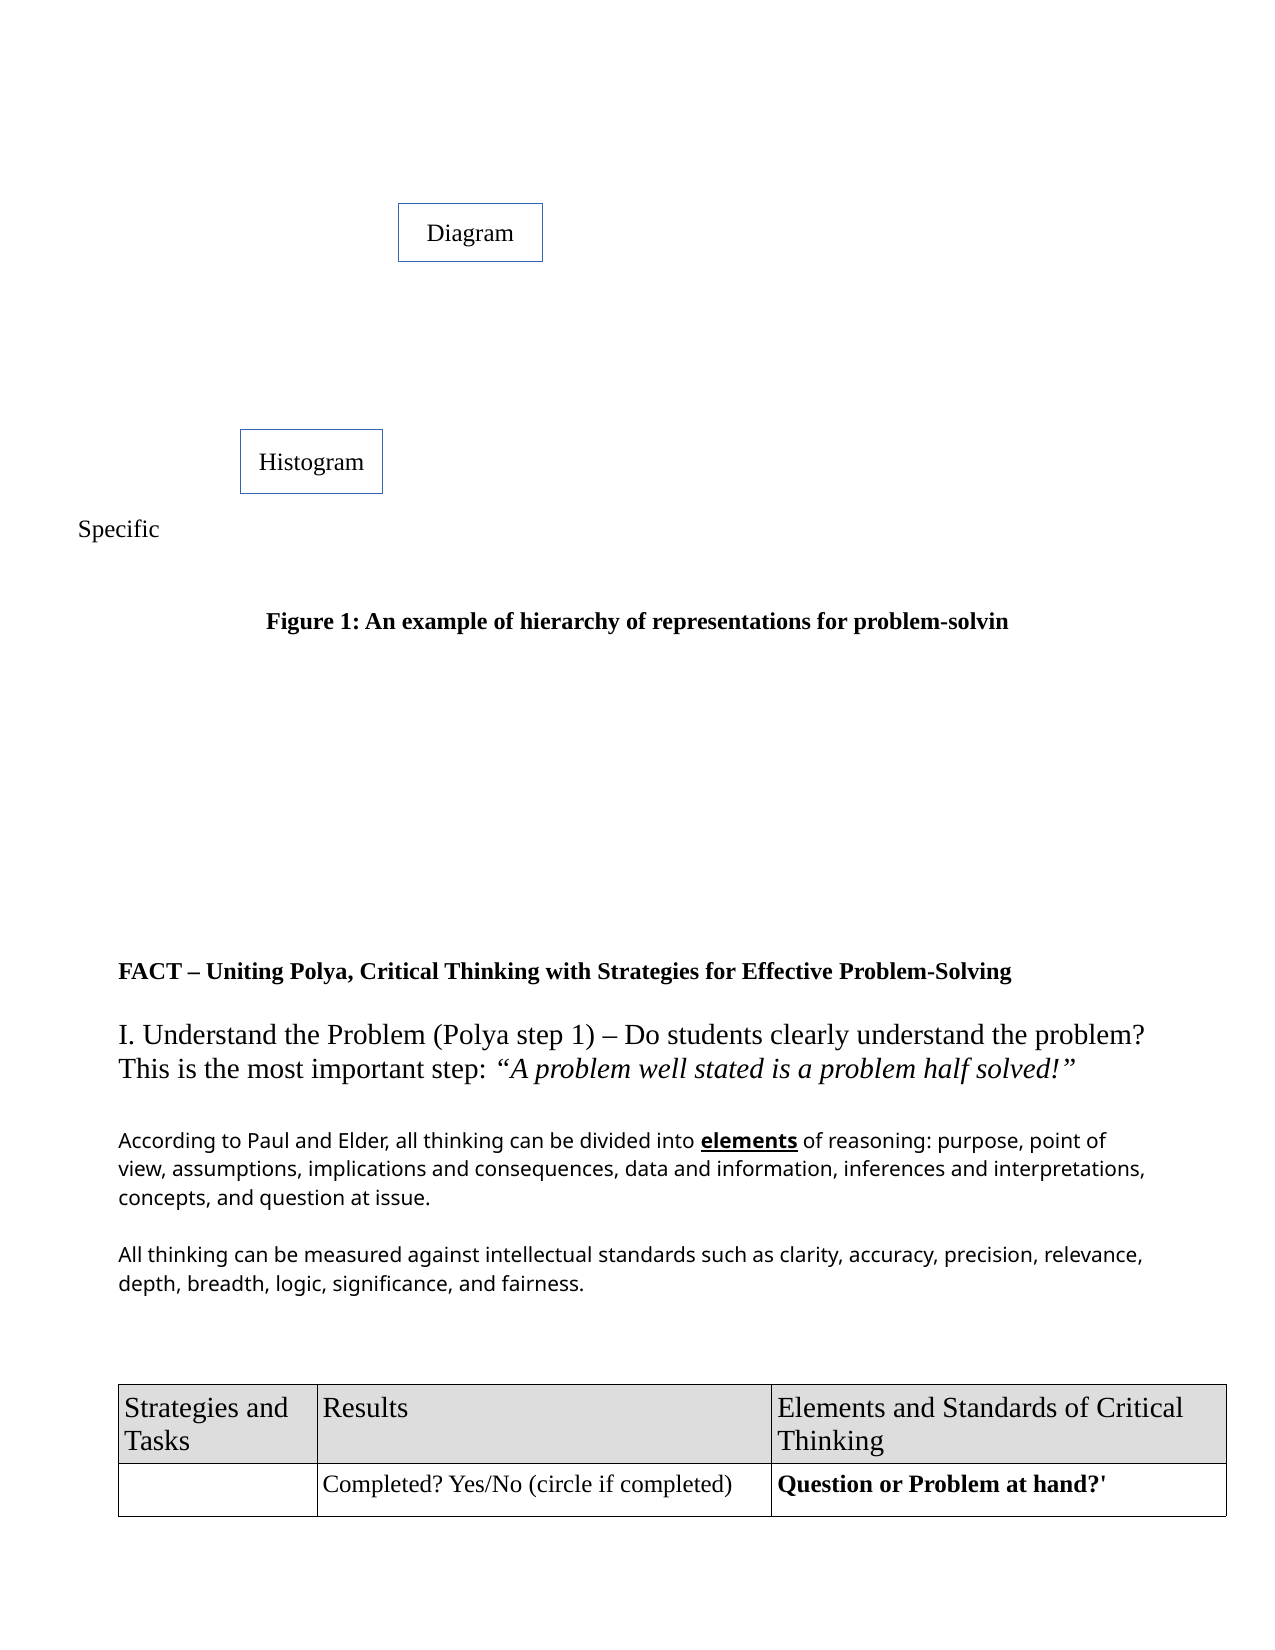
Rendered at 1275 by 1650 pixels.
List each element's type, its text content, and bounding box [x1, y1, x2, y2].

table_header Results [318, 1385, 771, 1463]
text FACT – Uniting Polya, Critical Thinking with Strategies for Effective Problem-Solving [118, 957, 1157, 1005]
text According to Paul and Elder, all thinking can be divided into elements of reasoning: purpose, point of view, assumptions, implications and consequences, data and information, inferences and interpretations, concepts, and question at issue. [118, 1126, 1157, 1211]
text Figure 1: An example of hierarchy of representations for problem-solvin [118, 607, 1157, 655]
text All thinking can be measured against intellectual standards such as clarity, accuracy, precision, relevance, depth, breadth, logic, significance, and fairness. [118, 1241, 1157, 1297]
table_header Strategies and Tasks [119, 1385, 317, 1463]
table_header Elements and Standards of Critical Thinking [772, 1385, 1226, 1463]
text I. Understand the Problem (Polya step 1) – Do students clearly understand the problem? This is the most important step: “A problem well stated is a problem half solved!” [118, 1017, 1157, 1084]
table_cell Completed? Yes/No (circle if completed) [318, 1464, 771, 1516]
table_cell Question or Problem at hand?' [772, 1464, 1226, 1516]
table_cell [119, 1464, 317, 1516]
